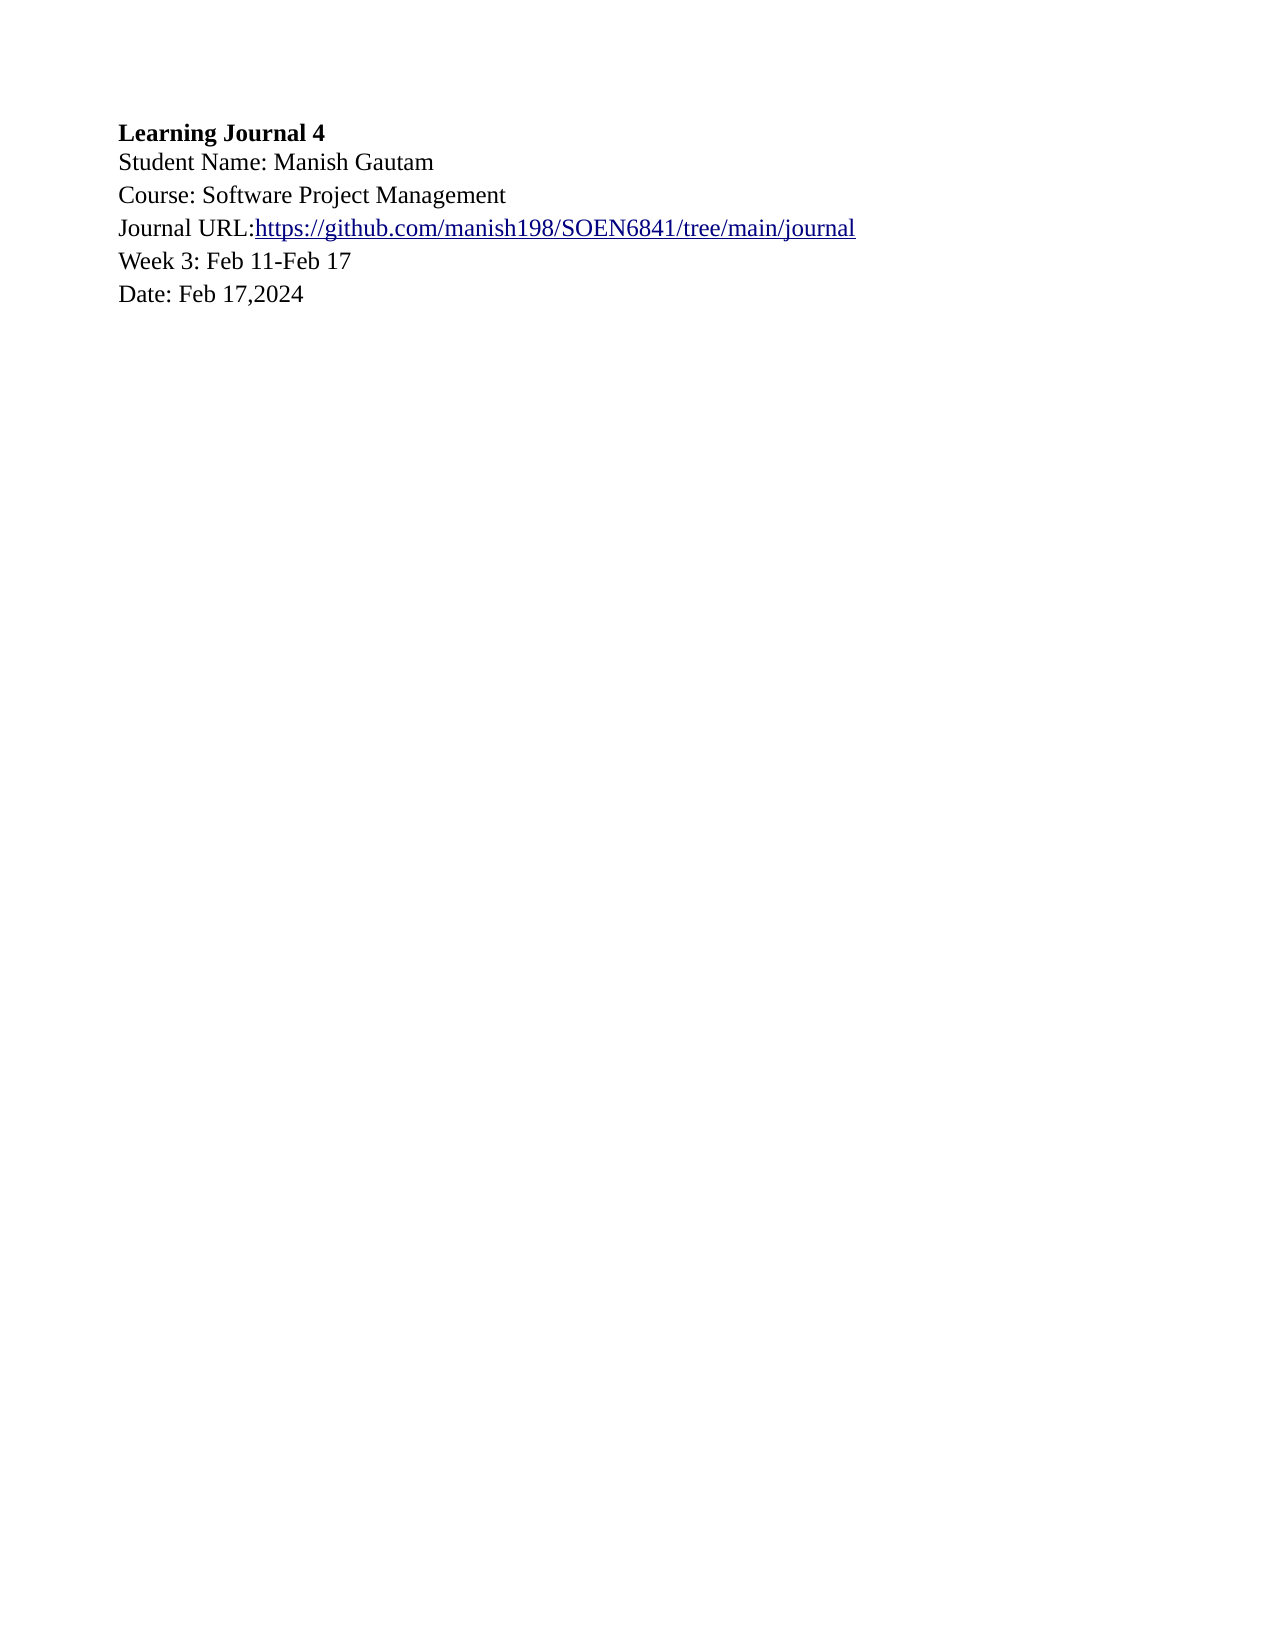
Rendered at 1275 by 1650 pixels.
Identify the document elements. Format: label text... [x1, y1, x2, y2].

text Learning Journal 4 [118, 118, 1157, 147]
text Student Name: Manish Gautam Course: Software Project Management Journal URL:https://github.com/manish198/SOEN6841/tree/main/journal Week 3: Feb 11-Feb 17 Date: Feb 17,2024 [118, 147, 1157, 308]
